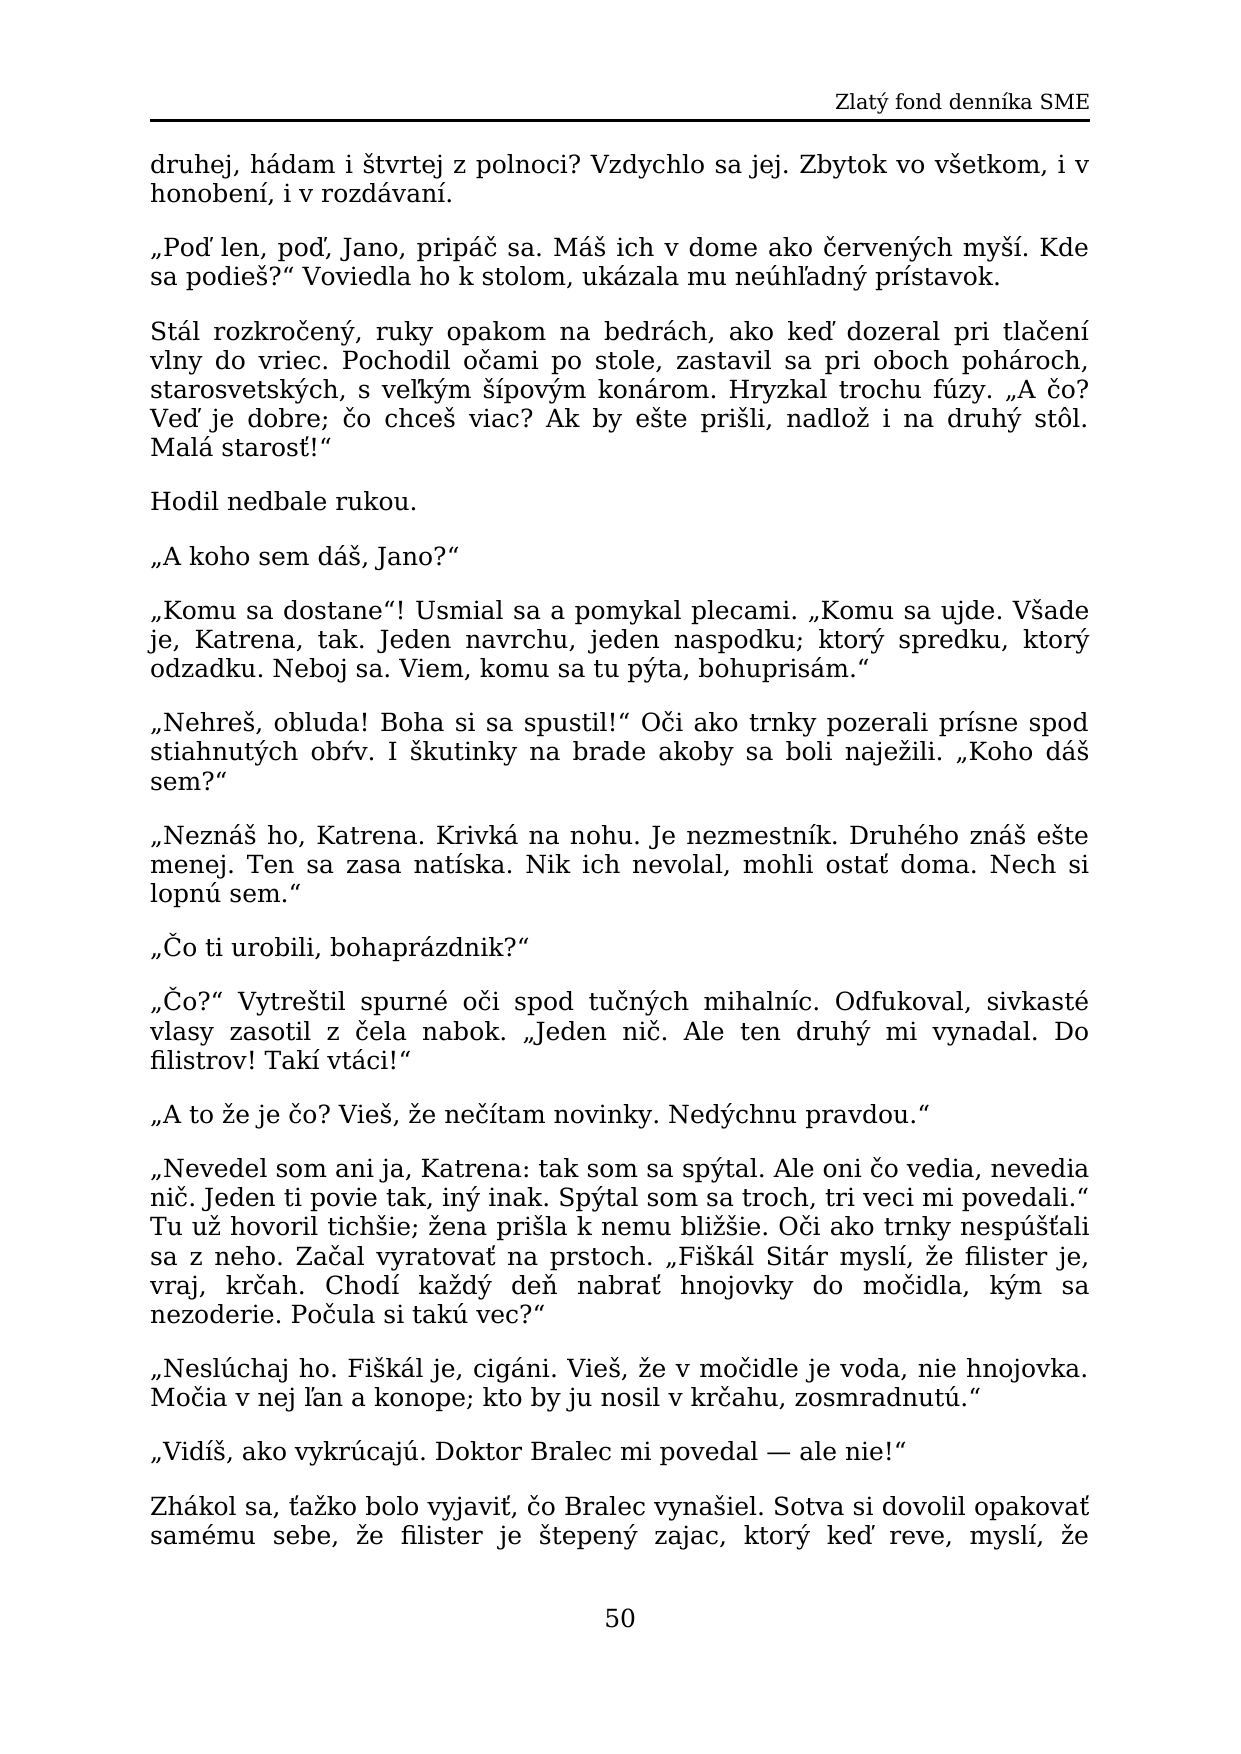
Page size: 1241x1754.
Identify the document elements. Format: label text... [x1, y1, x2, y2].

text Stál rozkročený, ruky opakom na bedrách, ako keď dozeral pri tlačení vlny do vriec. Pochodil očami po stole, zastavil sa pri oboch pohároch, starosvetských, s veľkým šípovým konárom. Hryzkal trochu fúzy. „A čo? Veď je dobre; čo chceš viac? Ak by ešte prišli, nadlož i na druhý stôl. Malá starosť!“ [150, 317, 1090, 462]
text Zhákol sa, ťažko bolo vyjaviť, čo Bralec vynašiel. Sotva si dovolil opakovať samému sebe, že filister je štepený zajac, ktorý keď reve, myslí, že [150, 1492, 1090, 1550]
text druhej, hádam i štvrtej z polnoci? Vzdychlo sa jej. Zbytok vo všetkom, i v honobení, i v rozdávaní. [150, 150, 1090, 208]
text „Vidíš, ako vykrúcajú. Doktor Bralec mi povedal — ale nie!“ [150, 1437, 1090, 1467]
text „A to že je čo? Vieš, že nečítam novinky. Nedýchnu pravdou.“ [150, 1100, 1090, 1129]
text „Čo?“ Vytreštil spurné oči spod tučných mihalníc. Odfukoval, sivkasté vlasy zasotil z čela nabok. „Jeden nič. Ale ten druhý mi vynadal. Do filistrov! Takí vtáci!“ [150, 987, 1090, 1075]
text „Nevedel som ani ja, Katrena: tak som sa spýtal. Ale oni čo vedia, nevedia nič. Jeden ti povie tak, iný inak. Spýtal som sa troch, tri veci mi povedali.“ Tu už hovoril tichšie; žena prišla k nemu bližšie. Oči ako trnky nespúšťali sa z neho. Začal vyratovať na prstoch. „Fiškál Sitár myslí, že filister je, vraj, krčah. Chodí každý deň nabrať hnojovky do močidla, kým sa nezoderie. Počula si takú vec?“ [150, 1154, 1090, 1329]
text „Poď len, poď, Jano, pripáč sa. Máš ich v dome ako červených myší. Kde sa podieš?“ Voviedla ho k stolom, ukázala mu neúhľadný prístavok. [150, 233, 1090, 292]
text Hodil nedbale rukou. [150, 487, 1090, 517]
text „Neznáš ho, Katrena. Krivká na nohu. Je nezmestník. Druhého znáš ešte menej. Ten sa zasa natíska. Nik ich nevolal, mohli ostať doma. Nech si lopnú sem.“ [150, 821, 1090, 908]
text „A koho sem dáš, Jano?“ [150, 542, 1090, 571]
text „Neslúchaj ho. Fiškál je, cigáni. Vieš, že v močidle je voda, nie hnojovka. Močia v nej ľan a konope; kto by ju nosil v krčahu, zosmradnutú.“ [150, 1354, 1090, 1412]
text „Nehreš, obluda! Boha si sa spustil!“ Oči ako trnky pozerali prísne spod stiahnutých obŕv. I škutinky na brade akoby sa boli naježili. „Koho dáš sem?“ [150, 708, 1090, 796]
text „Komu sa dostane“! Usmial sa a pomykal plecami. „Komu sa ujde. Všade je, Katrena, tak. Jeden navrchu, jeden naspodku; ktorý spredku, ktorý odzadku. Neboj sa. Viem, komu sa tu pýta, bohuprisám.“ [150, 596, 1090, 683]
text „Čo ti urobili, bohaprázdnik?“ [150, 933, 1090, 962]
